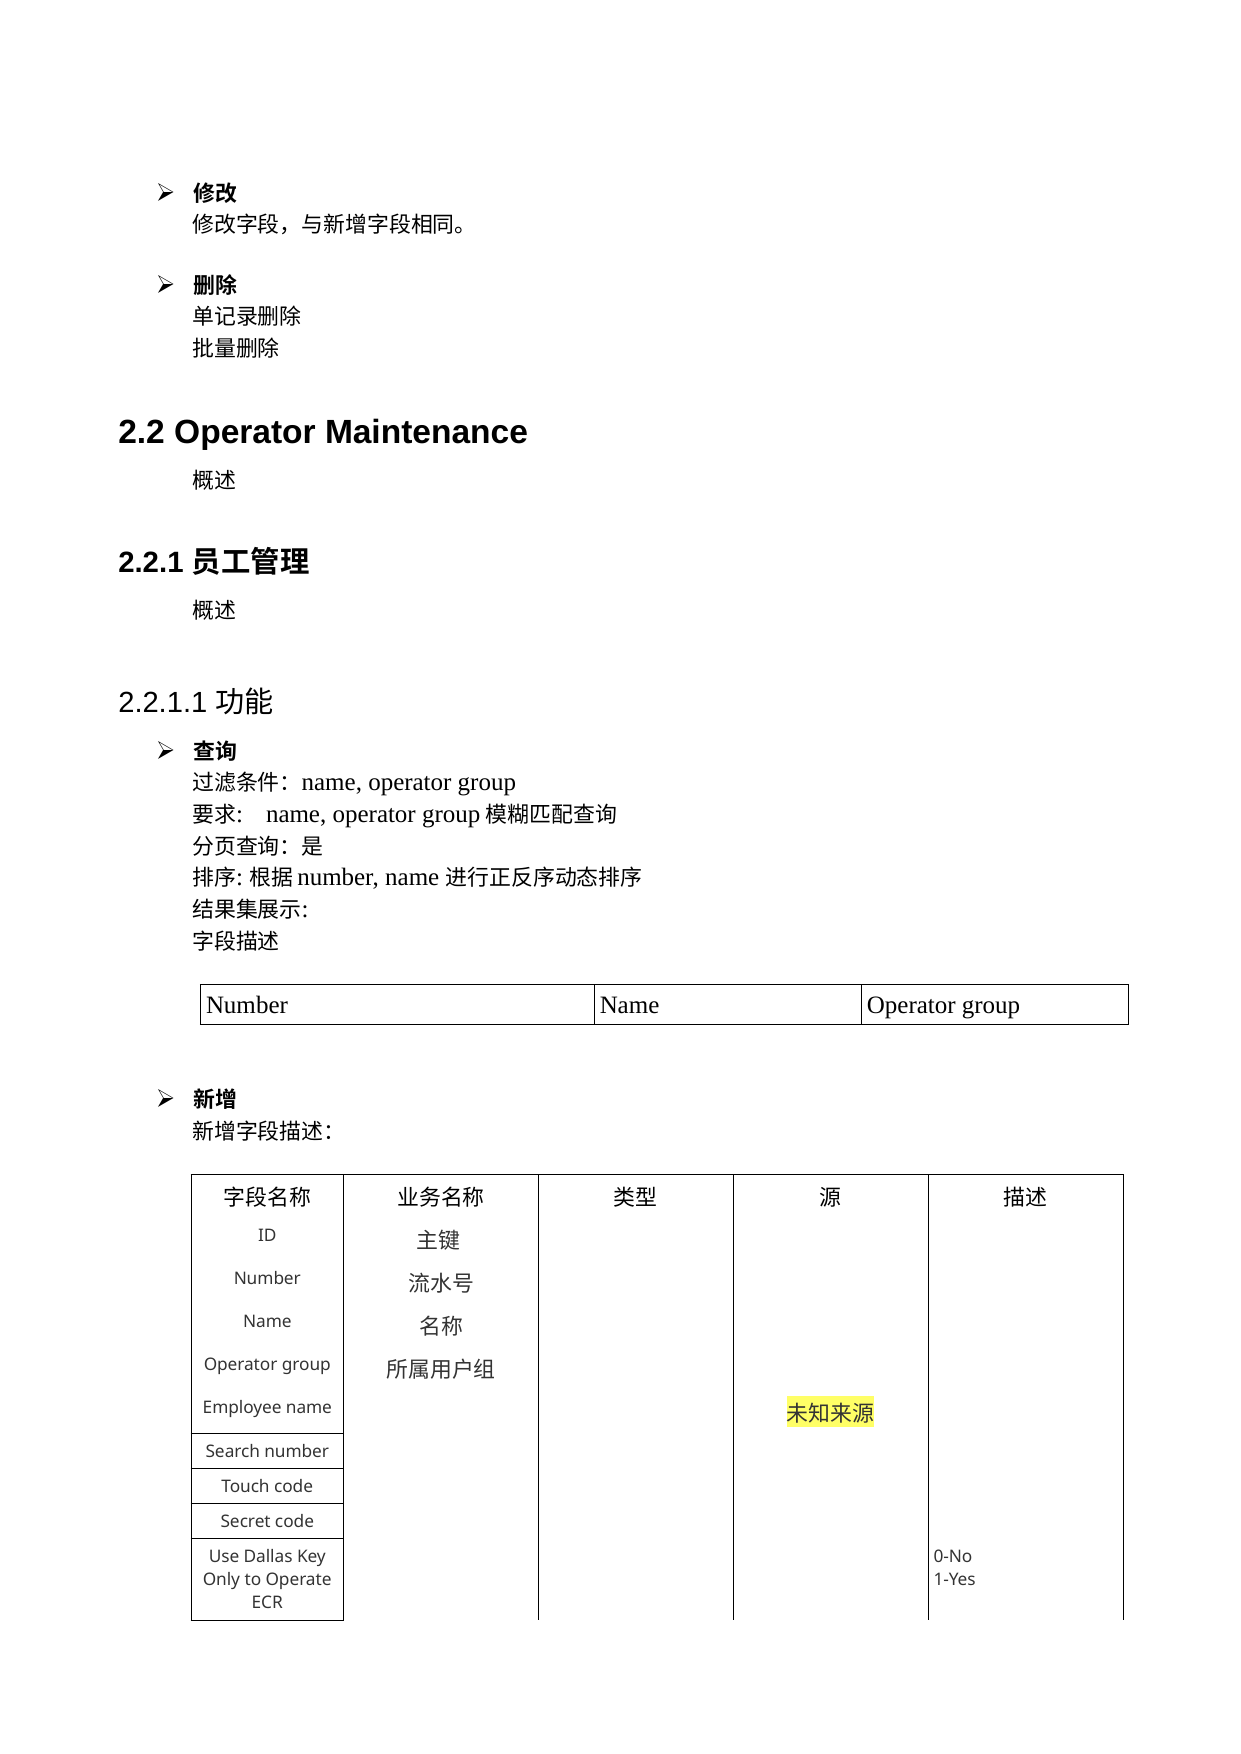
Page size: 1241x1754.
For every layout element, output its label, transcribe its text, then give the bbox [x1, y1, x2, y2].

table_header 描述 [929, 1175, 1123, 1217]
table_cell [344, 1503, 538, 1538]
text 字段描述 [118, 924, 1122, 955]
table_cell [344, 1538, 538, 1620]
table_cell [344, 1390, 538, 1433]
list 修改 [156, 176, 1122, 207]
table_cell [539, 1433, 733, 1468]
table_header 类型 [539, 1175, 733, 1217]
table_cell [929, 1503, 1123, 1538]
table_cell Search number [192, 1434, 343, 1468]
table_cell 未知来源 [734, 1390, 928, 1433]
text 要求: name, operator group模糊匹配查询 [118, 797, 1122, 829]
table_cell Use Dallas Key Only to Operate ECR [192, 1539, 343, 1620]
table_cell [734, 1347, 928, 1390]
text 排序: 根据number, name 进行正反序动态排序 [118, 860, 1122, 892]
table_cell [539, 1260, 733, 1303]
table_header 源 [734, 1175, 928, 1217]
subtitle 2.2.1.1 功能 [118, 679, 1122, 721]
table_cell [929, 1468, 1123, 1503]
table_header Name [595, 985, 861, 1024]
table_cell [539, 1304, 733, 1347]
table_cell [344, 1468, 538, 1503]
table_cell [734, 1217, 928, 1260]
text 概述 [118, 463, 1122, 495]
table_cell Number [192, 1260, 343, 1303]
table_cell ID [192, 1217, 343, 1260]
table_cell Touch code [192, 1469, 343, 1503]
table_header 字段名称 [192, 1175, 343, 1217]
table_cell [539, 1468, 733, 1503]
table_cell [539, 1347, 733, 1390]
list 查询 [156, 734, 1122, 765]
table_header Operator group [862, 985, 1128, 1024]
table_cell [929, 1260, 1123, 1303]
table_header Number [201, 985, 594, 1024]
table_cell [929, 1347, 1123, 1390]
text 单记录删除 [118, 299, 1122, 331]
table_cell Operator group [192, 1347, 343, 1390]
table_cell 0-No 1-Yes [929, 1538, 1123, 1620]
text 概述 [118, 593, 1122, 625]
table_cell [734, 1503, 928, 1538]
table_cell [539, 1217, 733, 1260]
table_cell 主键 [344, 1217, 538, 1260]
table_cell Name [192, 1304, 343, 1347]
text 结果集展示: [118, 892, 1122, 924]
subtitle 2.2 Operator Maintenance [118, 412, 1122, 451]
table_cell [734, 1260, 928, 1303]
table_cell [734, 1538, 928, 1620]
table_cell [929, 1217, 1123, 1260]
table_cell 名称 [344, 1304, 538, 1347]
table_cell [929, 1304, 1123, 1347]
table_cell Employee name [192, 1390, 343, 1433]
table_cell 所属用户组 [344, 1347, 538, 1390]
text 批量删除 [118, 331, 1122, 363]
table_cell [734, 1468, 928, 1503]
text 分页查询：是 [118, 829, 1122, 860]
table_header 业务名称 [344, 1175, 538, 1217]
text 新增字段描述： [118, 1114, 1122, 1145]
text 修改字段，与新增字段相同。 [118, 207, 1122, 239]
table_cell [539, 1390, 733, 1433]
table_cell [539, 1538, 733, 1620]
table_cell [734, 1433, 928, 1468]
subtitle 2.2.1 员工管理 [118, 538, 1122, 581]
table_cell [344, 1433, 538, 1468]
list 删除 [156, 268, 1122, 299]
text 过滤条件：name, operator group [118, 765, 1122, 797]
table_cell [539, 1503, 733, 1538]
table_cell [929, 1390, 1123, 1433]
table_cell 流水号 [344, 1260, 538, 1303]
list 新增 [156, 1082, 1122, 1114]
table_cell [734, 1304, 928, 1347]
table_cell Secret code [192, 1504, 343, 1538]
table_cell [929, 1433, 1123, 1468]
